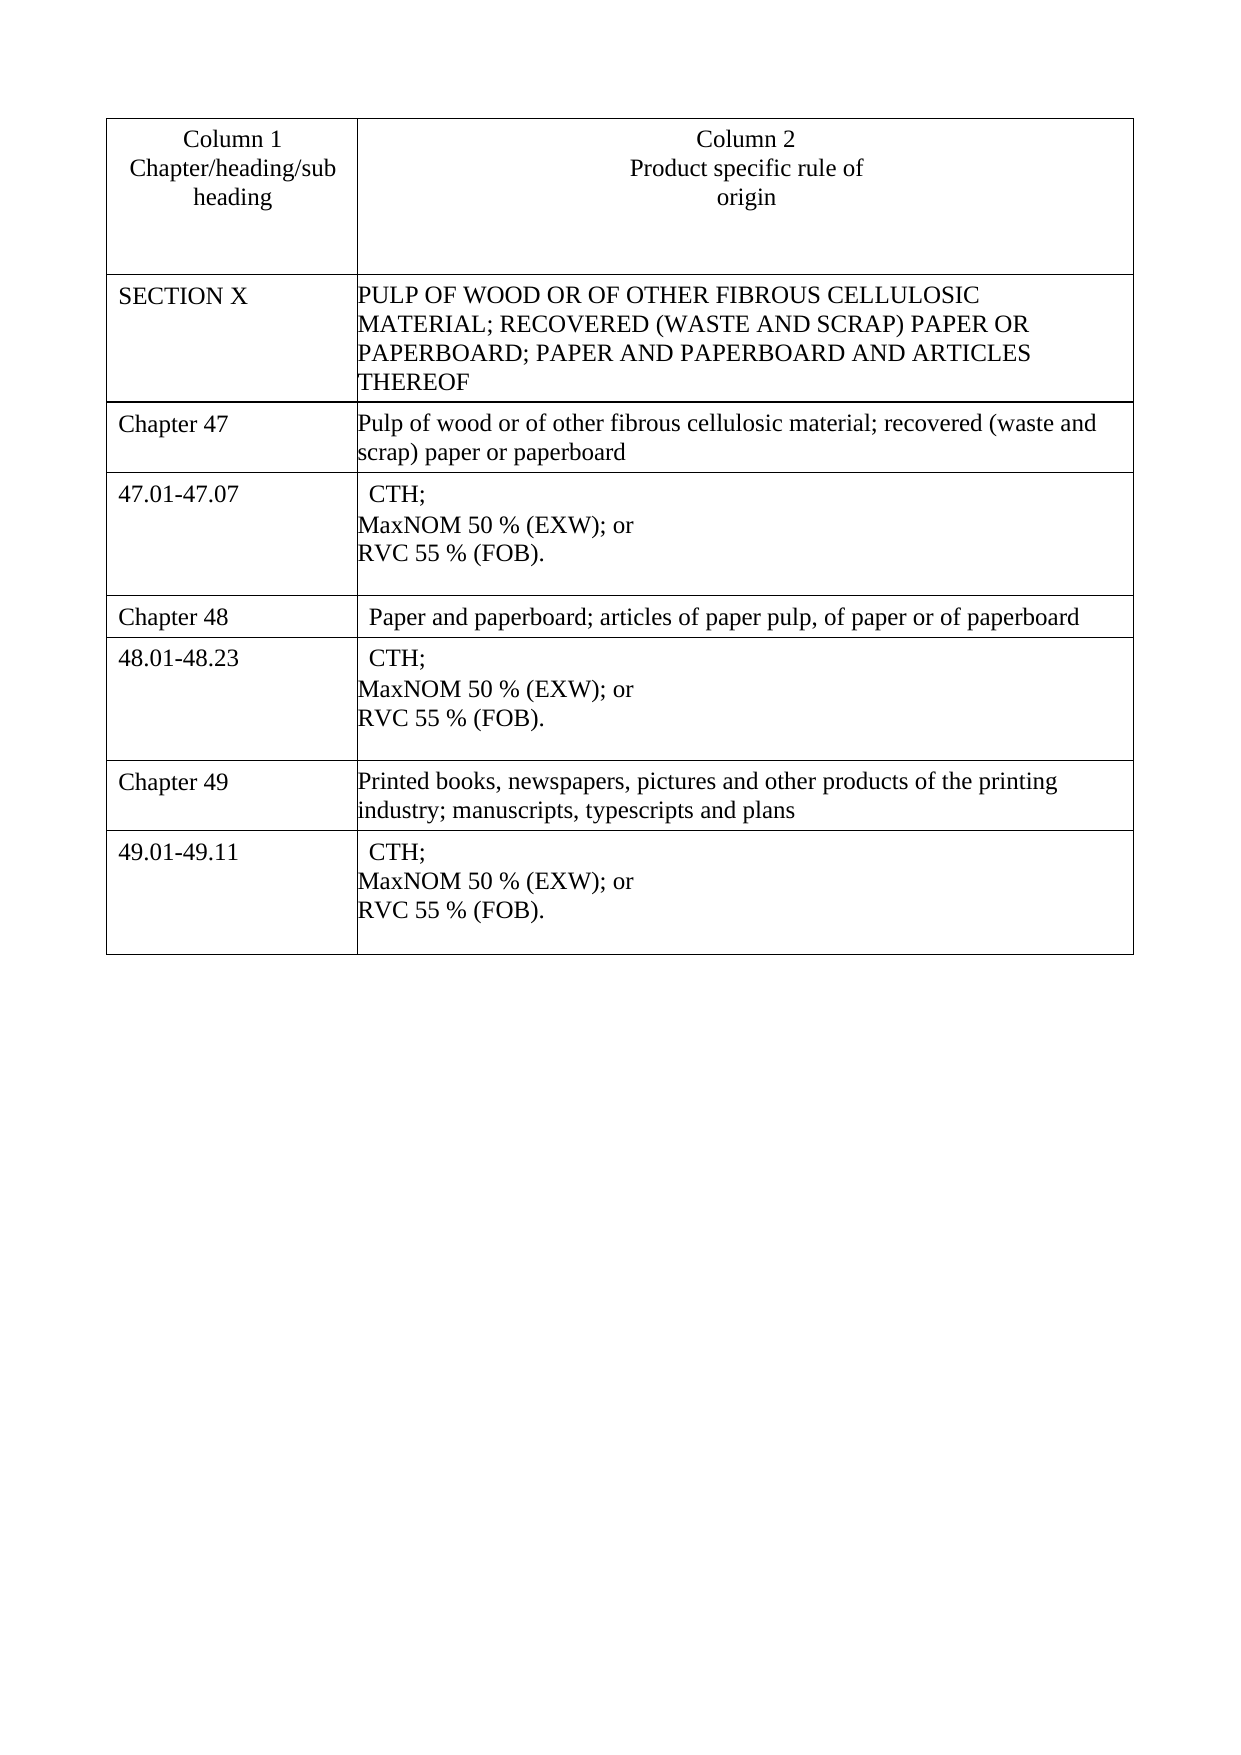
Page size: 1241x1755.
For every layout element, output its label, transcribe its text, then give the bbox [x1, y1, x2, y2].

table_header Column 1 Chapter/heading/subheading [107, 119, 357, 274]
table_cell Paper and paperboard; articles of paper pulp, of paper or of paperboard [358, 596, 1133, 637]
table_cell Chapter 49 [107, 761, 357, 830]
table_cell Printed books, newspapers, pictures and other products of the printing industry; manuscripts, typescripts and plans [358, 761, 1133, 830]
table_cell SECTION X [107, 275, 357, 401]
table_cell 49.01-49.11 [107, 831, 357, 954]
table_cell PULP OF WOOD OR OF OTHER FIBROUS CELLULOSIC MATERIAL; RECOVERED (WASTE AND SCRAP) PAPER OR PAPERBOARD; PAPER AND PAPERBOARD AND ARTICLES THEREOF [358, 275, 1133, 401]
table_cell Chapter 48 [107, 596, 357, 637]
table_cell 48.01-48.23 [107, 638, 357, 760]
table_cell Pulp of wood or of other fibrous cellulosic material; recovered (waste and scrap) paper or paperboard [358, 403, 1133, 472]
table_cell CTH; MaxNOM 50 % (EXW); or RVC 55 % (FOB). [358, 638, 1133, 760]
table_cell 47.01-47.07 [107, 473, 357, 595]
table_cell Chapter 47 [107, 403, 357, 472]
table_cell CTH; MaxNOM 50 % (EXW); or RVC 55 % (FOB). [358, 473, 1133, 595]
table_cell CTH; MaxNOM 50 % (EXW); or RVC 55 % (FOB). [358, 831, 1133, 954]
table_header Column 2 Product specific rule of origin [358, 119, 1133, 274]
